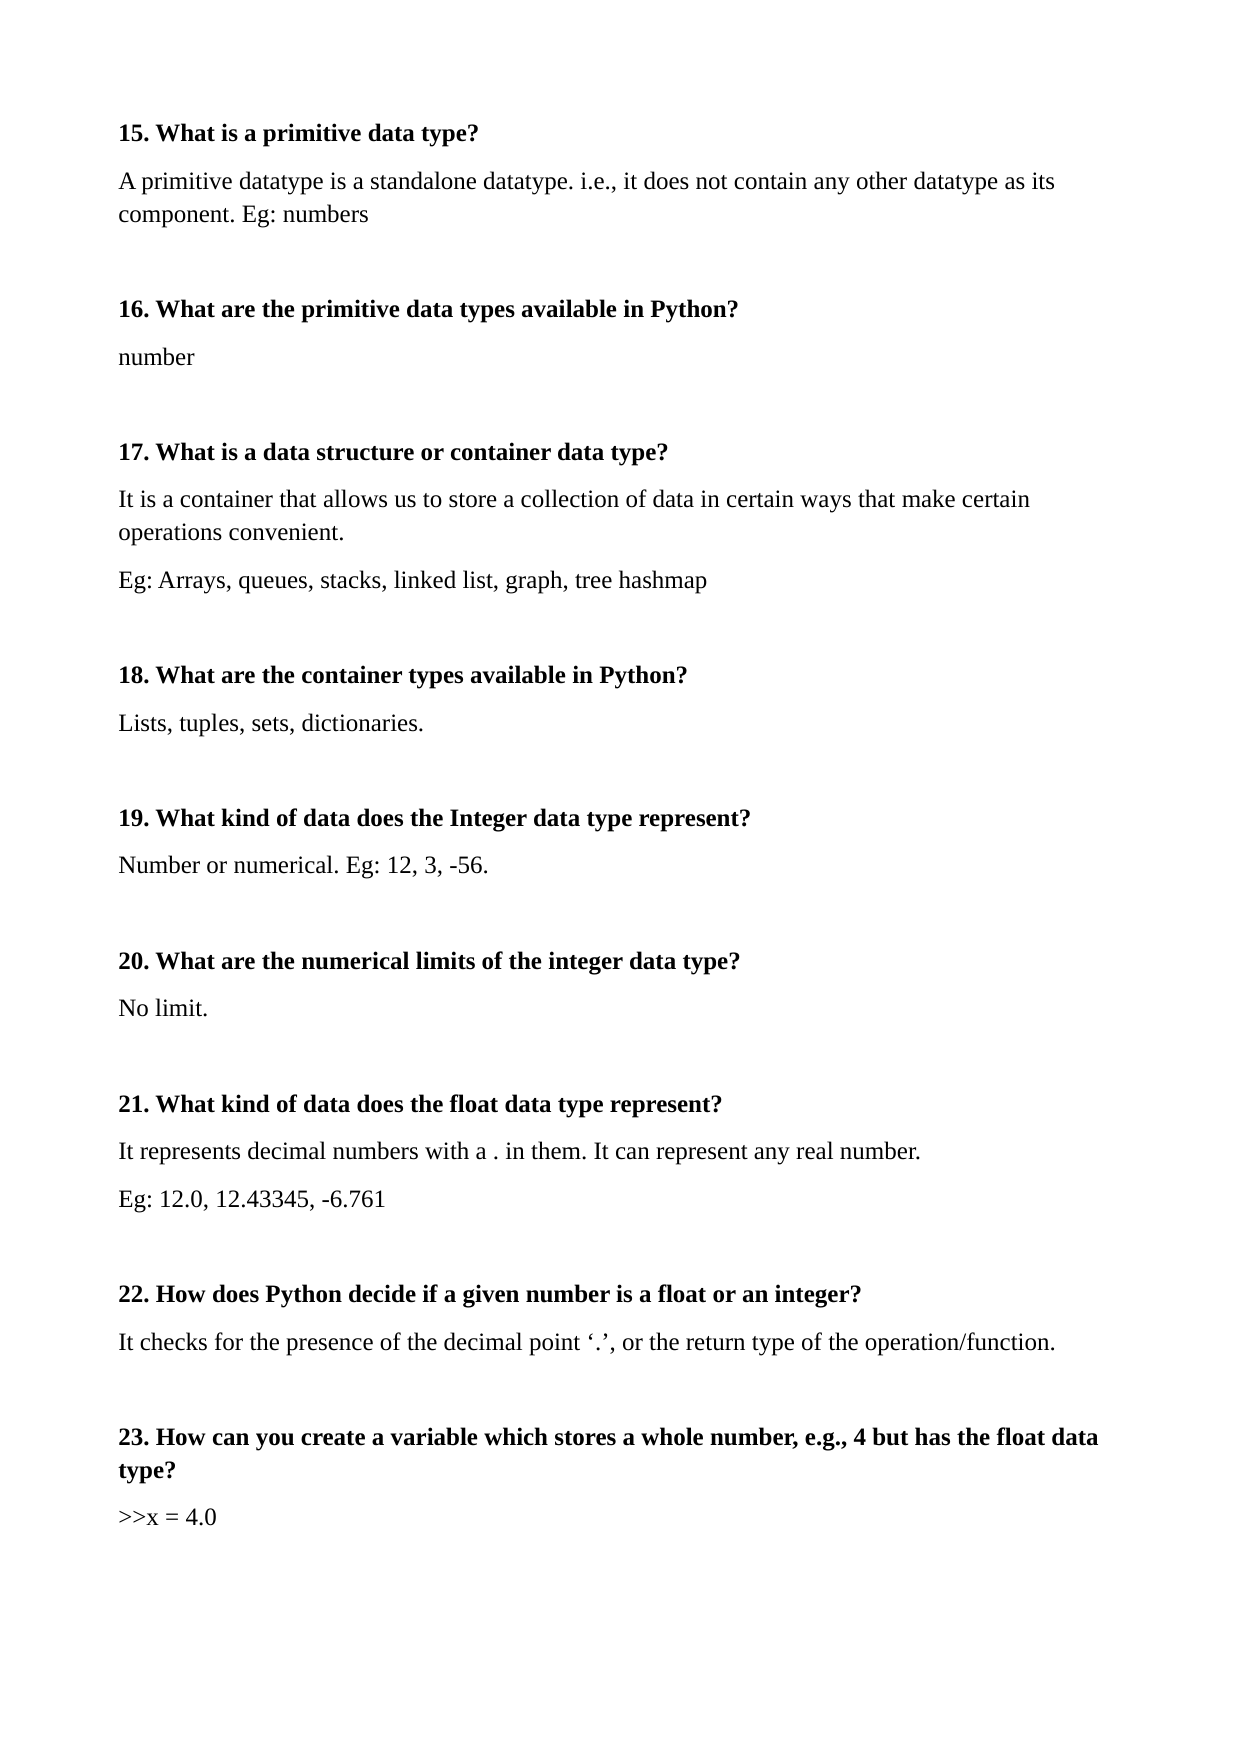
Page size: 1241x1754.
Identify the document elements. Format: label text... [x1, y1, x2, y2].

text 18. What are the container types available in Python? [118, 660, 1122, 689]
text A primitive datatype is a standalone datatype. i.e., it does not contain any other datatype as its component. Eg: numbers [118, 166, 1122, 227]
text 22. How does Python decide if a given number is a float or an integer? [118, 1279, 1122, 1308]
text No limit. [118, 993, 1122, 1022]
text 16. What are the primitive data types available in Python? [118, 294, 1122, 323]
text 23. How can you create a variable which stores a whole number, e.g., 4 but has the float data type? [118, 1422, 1122, 1484]
text It is a container that allows us to store a collection of data in certain ways that make certain operations convenient. [118, 484, 1122, 546]
text number [118, 342, 1122, 370]
text It represents decimal numbers with a . in them. It can represent any real number. [118, 1136, 1122, 1165]
text 15. What is a primitive data type? [118, 118, 1122, 147]
text Number or numerical. Eg: 12, 3, -56. [118, 851, 1122, 879]
text Lists, tuples, sets, dictionaries. [118, 708, 1122, 737]
text >>x = 4.0 [118, 1502, 1122, 1531]
text Eg: Arrays, queues, stacks, linked list, graph, tree hashmap [118, 565, 1122, 594]
text 19. What kind of data does the Integer data type represent? [118, 803, 1122, 832]
text 21. What kind of data does the float data type represent? [118, 1089, 1122, 1117]
text 17. What is a data structure or container data type? [118, 437, 1122, 466]
text Eg: 12.0, 12.43345, -6.761 [118, 1184, 1122, 1213]
text It checks for the presence of the decimal point ‘.’, or the return type of the operation/function. [118, 1327, 1122, 1355]
text 20. What are the numerical limits of the integer data type? [118, 946, 1122, 974]
